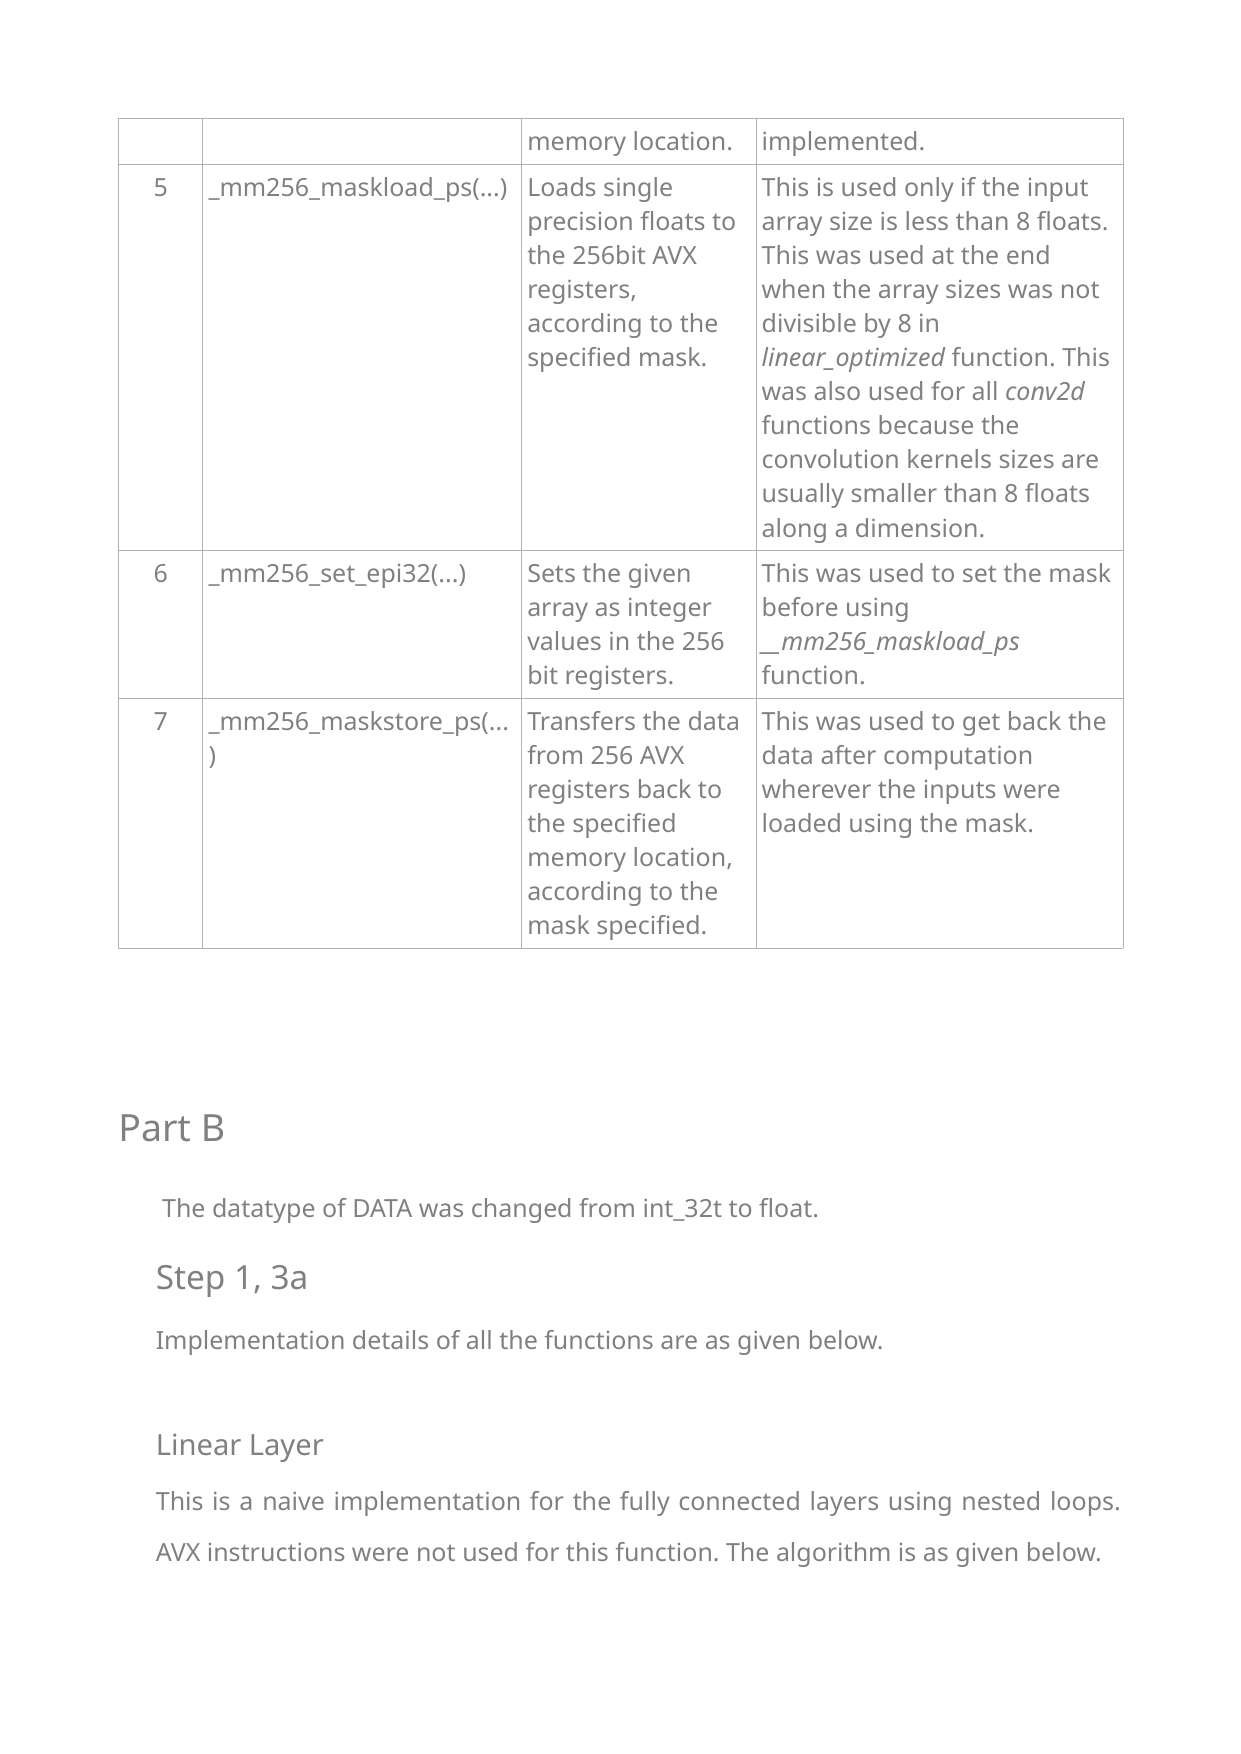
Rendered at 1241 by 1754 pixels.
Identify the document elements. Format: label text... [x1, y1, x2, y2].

table_cell Loads single precision floats to the 256bit AVX registers, according to the specified mask. [522, 165, 756, 550]
table_cell 5 [119, 165, 202, 550]
table_cell 7 [119, 699, 202, 948]
table_cell This was used to set the mask before using __mm256_maskload_ps function. [757, 551, 1123, 698]
table_cell memory location. [522, 119, 756, 164]
table_cell [119, 119, 202, 164]
text Part B [118, 1101, 1122, 1152]
text Linear Layer [156, 1424, 1122, 1464]
table_cell implemented. [757, 119, 1123, 164]
text The datatype of DATA was changed from int_32t to float. [118, 1178, 1122, 1229]
text This is a naive implementation for the fully connected layers using nested loops. AVX instructions were not used for this function. The algorithm is as given below. [156, 1484, 1122, 1569]
table_cell [203, 119, 521, 164]
table_cell This was used to get back the data after computation wherever the inputs were loaded using the mask. [757, 699, 1123, 948]
table_cell _mm256_set_epi32(...) [203, 551, 521, 698]
text Implementation details of all the functions are as given below. [156, 1322, 1122, 1356]
table_cell _mm256_maskload_ps(...) [203, 165, 521, 550]
table_cell _mm256_maskstore_ps(...) [203, 699, 521, 948]
table_cell This is used only if the input array size is less than 8 floats. This was used at the end when the array sizes was not divisible by 8 in linear_optimized function. This was also used for all conv2d functions because the convolution kernels sizes are usually smaller than 8 floats along a dimension. [757, 165, 1123, 550]
table_cell Sets the given array as integer values in the 256 bit registers. [522, 551, 756, 698]
text Step 1, 3a [156, 1254, 1122, 1299]
table_cell 6 [119, 551, 202, 698]
table_cell Transfers the data from 256 AVX registers back to the specified memory location, according to the mask specified. [522, 699, 756, 948]
